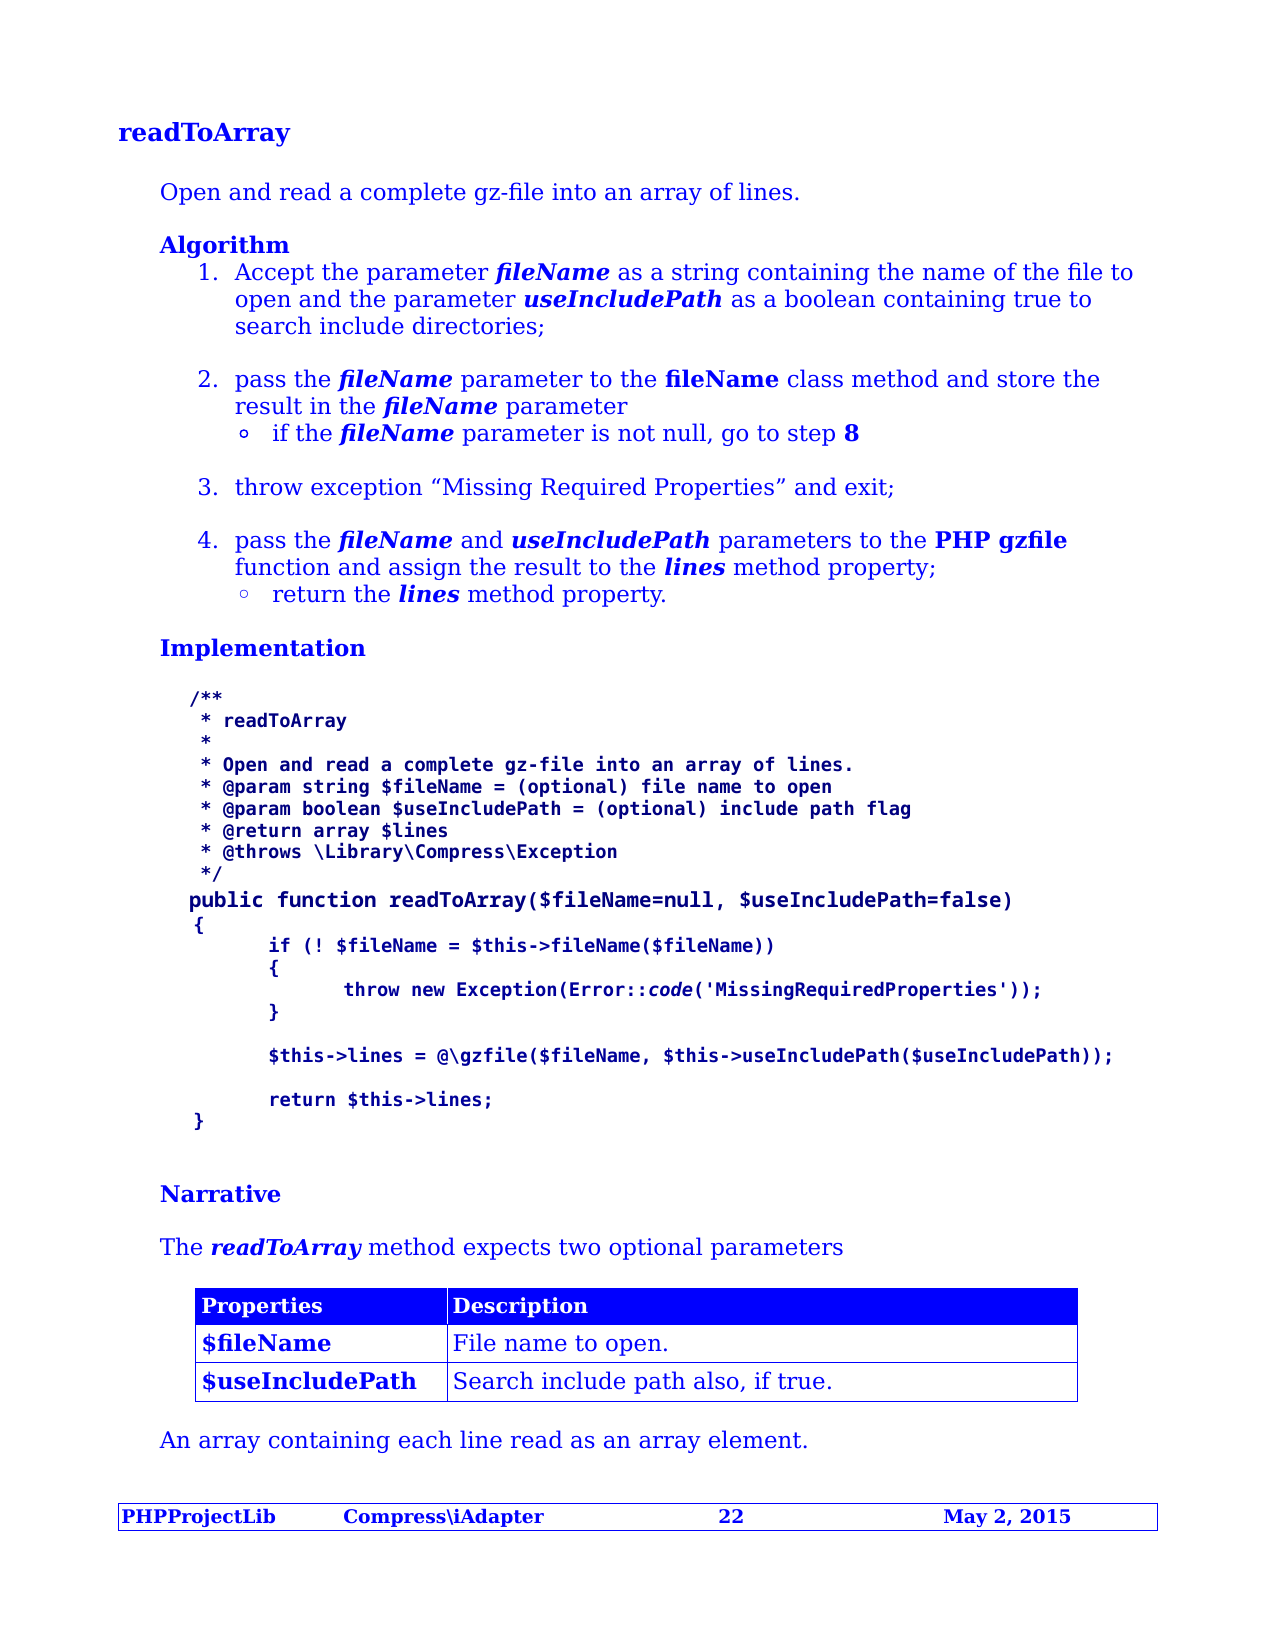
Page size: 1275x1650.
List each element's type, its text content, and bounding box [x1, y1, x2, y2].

text An array containing each line read as an array element. [159, 1427, 1157, 1454]
table_cell File name to open. [448, 1325, 1077, 1362]
text Algorithm [159, 232, 1157, 259]
list pass the fileName parameter to the fileName class method and store the result in the fileName parameter [197, 366, 1157, 420]
list * @param boolean $useIncludePath = (optional) include path flag [189, 798, 1157, 819]
table_cell $fileName [196, 1325, 447, 1362]
text return $this->lines; [118, 1089, 1157, 1111]
list * @throws \Library\Compress\Exception [189, 841, 1157, 863]
table_header Description [448, 1289, 1077, 1324]
list throw exception “Missing Required Properties” and exit; [197, 474, 1157, 501]
title readToArray [118, 118, 1157, 147]
table_cell $useIncludePath [196, 1363, 447, 1401]
text } [118, 1001, 1157, 1023]
text The readToArray method expects two optional parameters [159, 1234, 1157, 1261]
list pass the fileName and useIncludePath parameters to the PHP gzfile function and assign the result to the lines method property; [197, 527, 1157, 581]
text Narrative [159, 1181, 1157, 1208]
list public function readToArray($fileName=null, $useIncludePath=false) [189, 885, 1157, 914]
list * Open and read a complete gz-file into an array of lines. [189, 754, 1157, 776]
table_header Properties [196, 1289, 447, 1324]
list * @param string $fileName = (optional) file name to open [189, 776, 1157, 798]
list Accept the parameter fileName as a string containing the name of the file to open and the parameter useIncludePath as a boolean containing true to search include directories; [197, 259, 1157, 339]
text if (! $fileName = $this->fileName($fileName)) [118, 936, 1157, 957]
text $this->lines = @\gzfile($fileName, $this->useIncludePath($useIncludePath)); [118, 1045, 1157, 1067]
text throw new Exception(Error::code('MissingRequiredProperties')); [118, 979, 1157, 1001]
text { [118, 914, 1157, 936]
list */ [189, 863, 1157, 885]
text Implementation [159, 635, 1157, 662]
list /** [189, 688, 1157, 710]
list * [189, 732, 1157, 754]
list return the lines method property. [234, 581, 1157, 608]
list if the fileName parameter is not null, go to step 8 [234, 420, 1157, 447]
list * @return array $lines [189, 819, 1157, 841]
table_cell Search include path also, if true. [448, 1363, 1077, 1401]
text { [118, 957, 1157, 979]
text } [118, 1111, 1157, 1132]
list * readToArray [189, 710, 1157, 732]
text Open and read a complete gz-file into an array of lines. [159, 179, 1157, 205]
